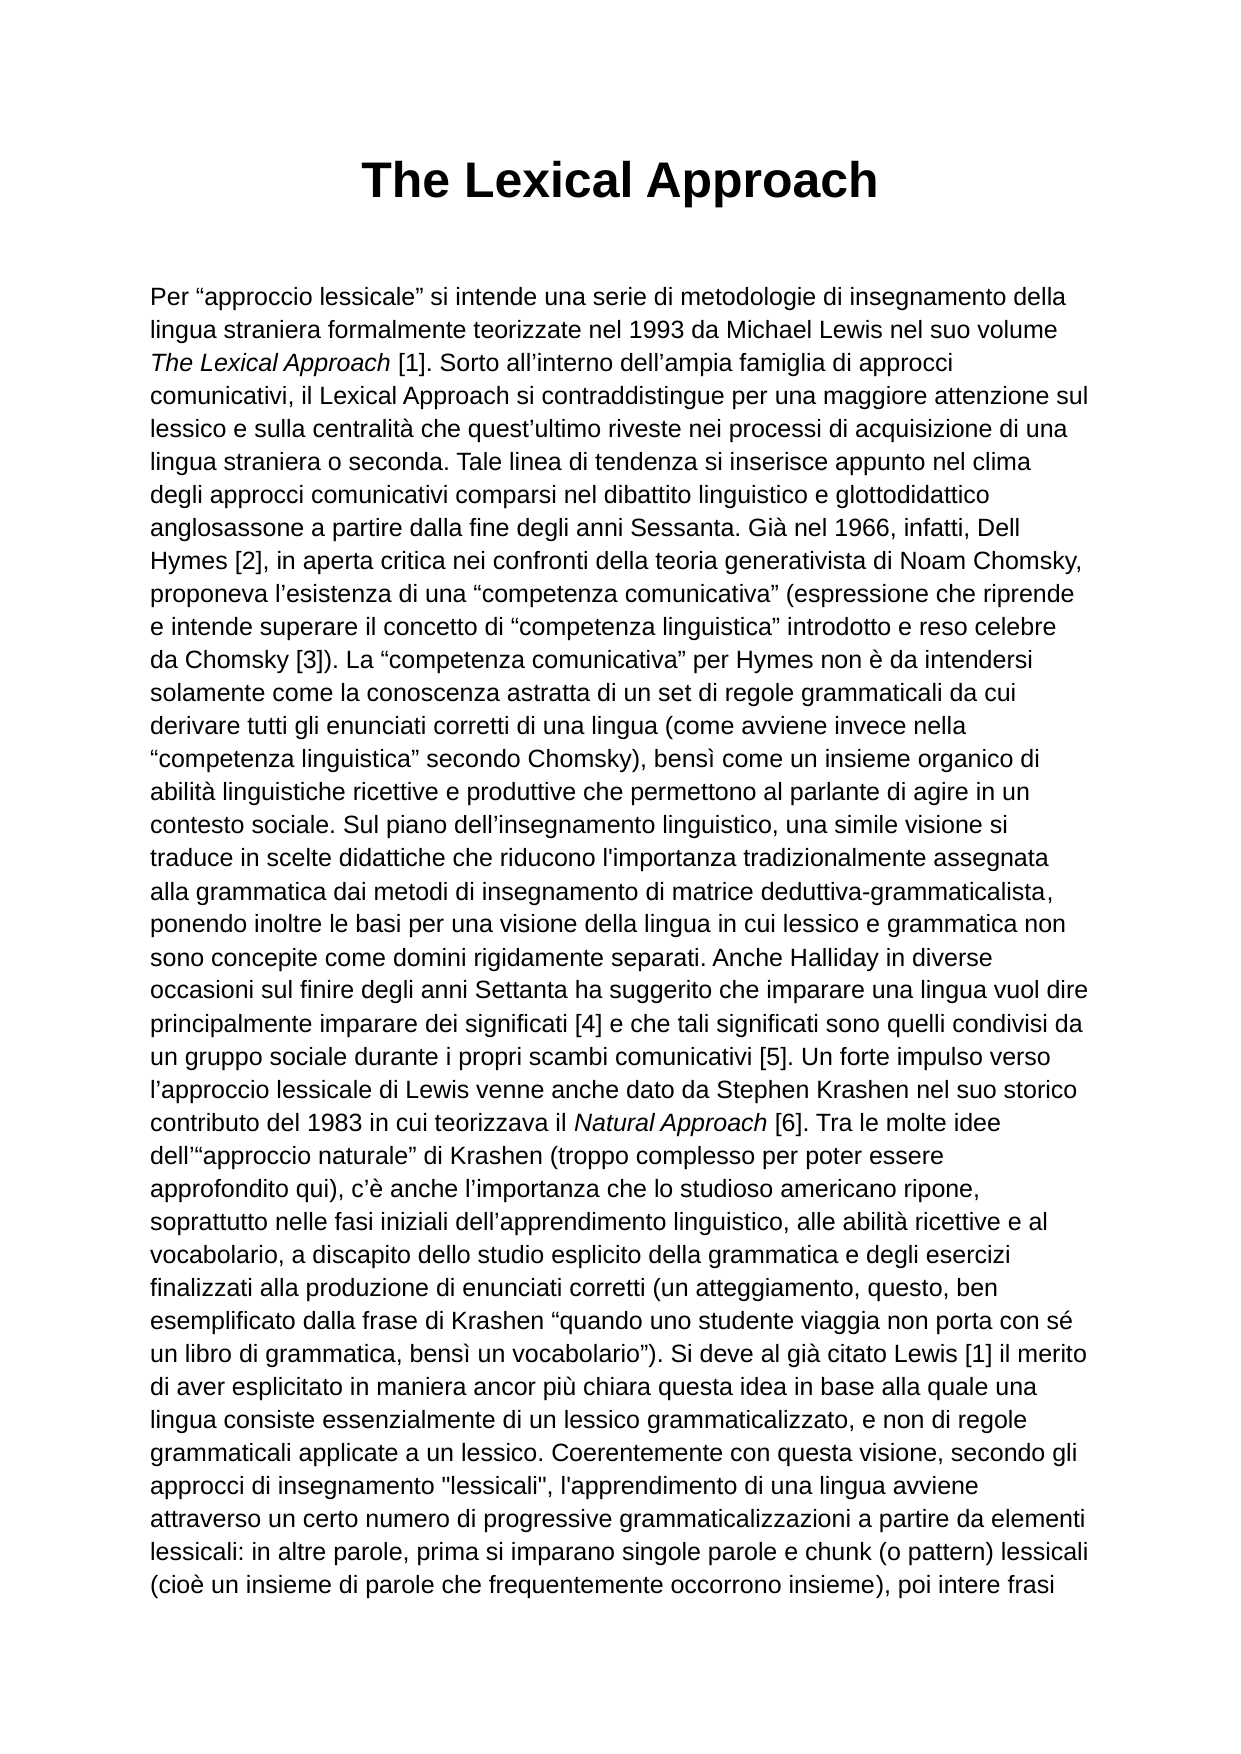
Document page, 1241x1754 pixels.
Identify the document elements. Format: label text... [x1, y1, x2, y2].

text Per “approccio lessicale” si intende una serie di metodologie di insegnamento della lingua straniera formalmente teorizzate nel 1993 da Michael Lewis nel suo volume The Lexical Approach [1]. Sorto all’interno dell’ampia famiglia di approcci comunicativi, il Lexical Approach si contraddistingue per una maggiore attenzione sul lessico e sulla centralità che quest’ultimo riveste nei processi di acquisizione di una lingua straniera o seconda. Tale linea di tendenza si inserisce appunto nel clima degli approcci comunicativi comparsi nel dibattito linguistico e glottodidattico anglosassone a partire dalla fine degli anni Sessanta. Già nel 1966, infatti, Dell Hymes [2], in aperta critica nei confronti della teoria generativista di Noam Chomsky, proponeva l’esistenza di una “competenza comunicativa” (espressione che riprende e intende superare il concetto di “competenza linguistica” introdotto e reso celebre da Chomsky [3]). La “competenza comunicativa” per Hymes non è da intendersi solamente come la conoscenza astratta di un set di regole grammaticali da cui derivare tutti gli enunciati corretti di una lingua (come avviene invece nella “competenza linguistica” secondo Chomsky), bensì come un insieme organico di abilità linguistiche ricettive e produttive che permettono al parlante di agire in un contesto sociale. Sul piano dell’insegnamento linguistico, una simile visione si traduce in scelte didattiche che riducono l'importanza tradizionalmente assegnata alla grammatica dai metodi di insegnamento di matrice deduttiva-grammaticalista, ponendo inoltre le basi per una visione della lingua in cui lessico e grammatica non sono concepite come domini rigidamente separati. Anche Halliday in diverse occasioni sul finire degli anni Settanta ha suggerito che imparare una lingua vuol dire principalmente imparare dei significati [4] e che tali significati sono quelli condivisi da un gruppo sociale durante i propri scambi comunicativi [5]. Un forte impulso verso l’approccio lessicale di Lewis venne anche dato da Stephen Krashen nel suo storico contributo del 1983 in cui teorizzava il Natural Approach [6]. Tra le molte idee dell’“approccio naturale” di Krashen (troppo complesso per poter essere approfondito qui), c’è anche l’importanza che lo studioso americano ripone, soprattutto nelle fasi iniziali dell’apprendimento linguistico, alle abilità ricettive e al vocabolario, a discapito dello studio esplicito della grammatica e degli esercizi finalizzati alla produzione di enunciati corretti (un atteggiamento, questo, ben esemplificato dalla frase di Krashen “quando uno studente viaggia non porta con sé un libro di grammatica, bensì un vocabolario”). Si deve al già citato Lewis [1] il merito di aver esplicitato in maniera ancor più chiara questa idea in base alla quale una lingua consiste essenzialmente di un lessico grammaticalizzato, e non di regole grammaticali applicate a un lessico. Coerentemente con questa visione, secondo gli approcci di insegnamento "lessicali", l'apprendimento di una lingua avviene attraverso un certo numero di progressive grammaticalizzazioni a partire da elementi lessicali: in altre parole, prima si imparano singole parole e chunk (o pattern) lessicali (cioè un insieme di parole che frequentemente occorrono insieme), poi intere frasi [150, 282, 1090, 1599]
text The Lexical Approach [150, 150, 1090, 207]
